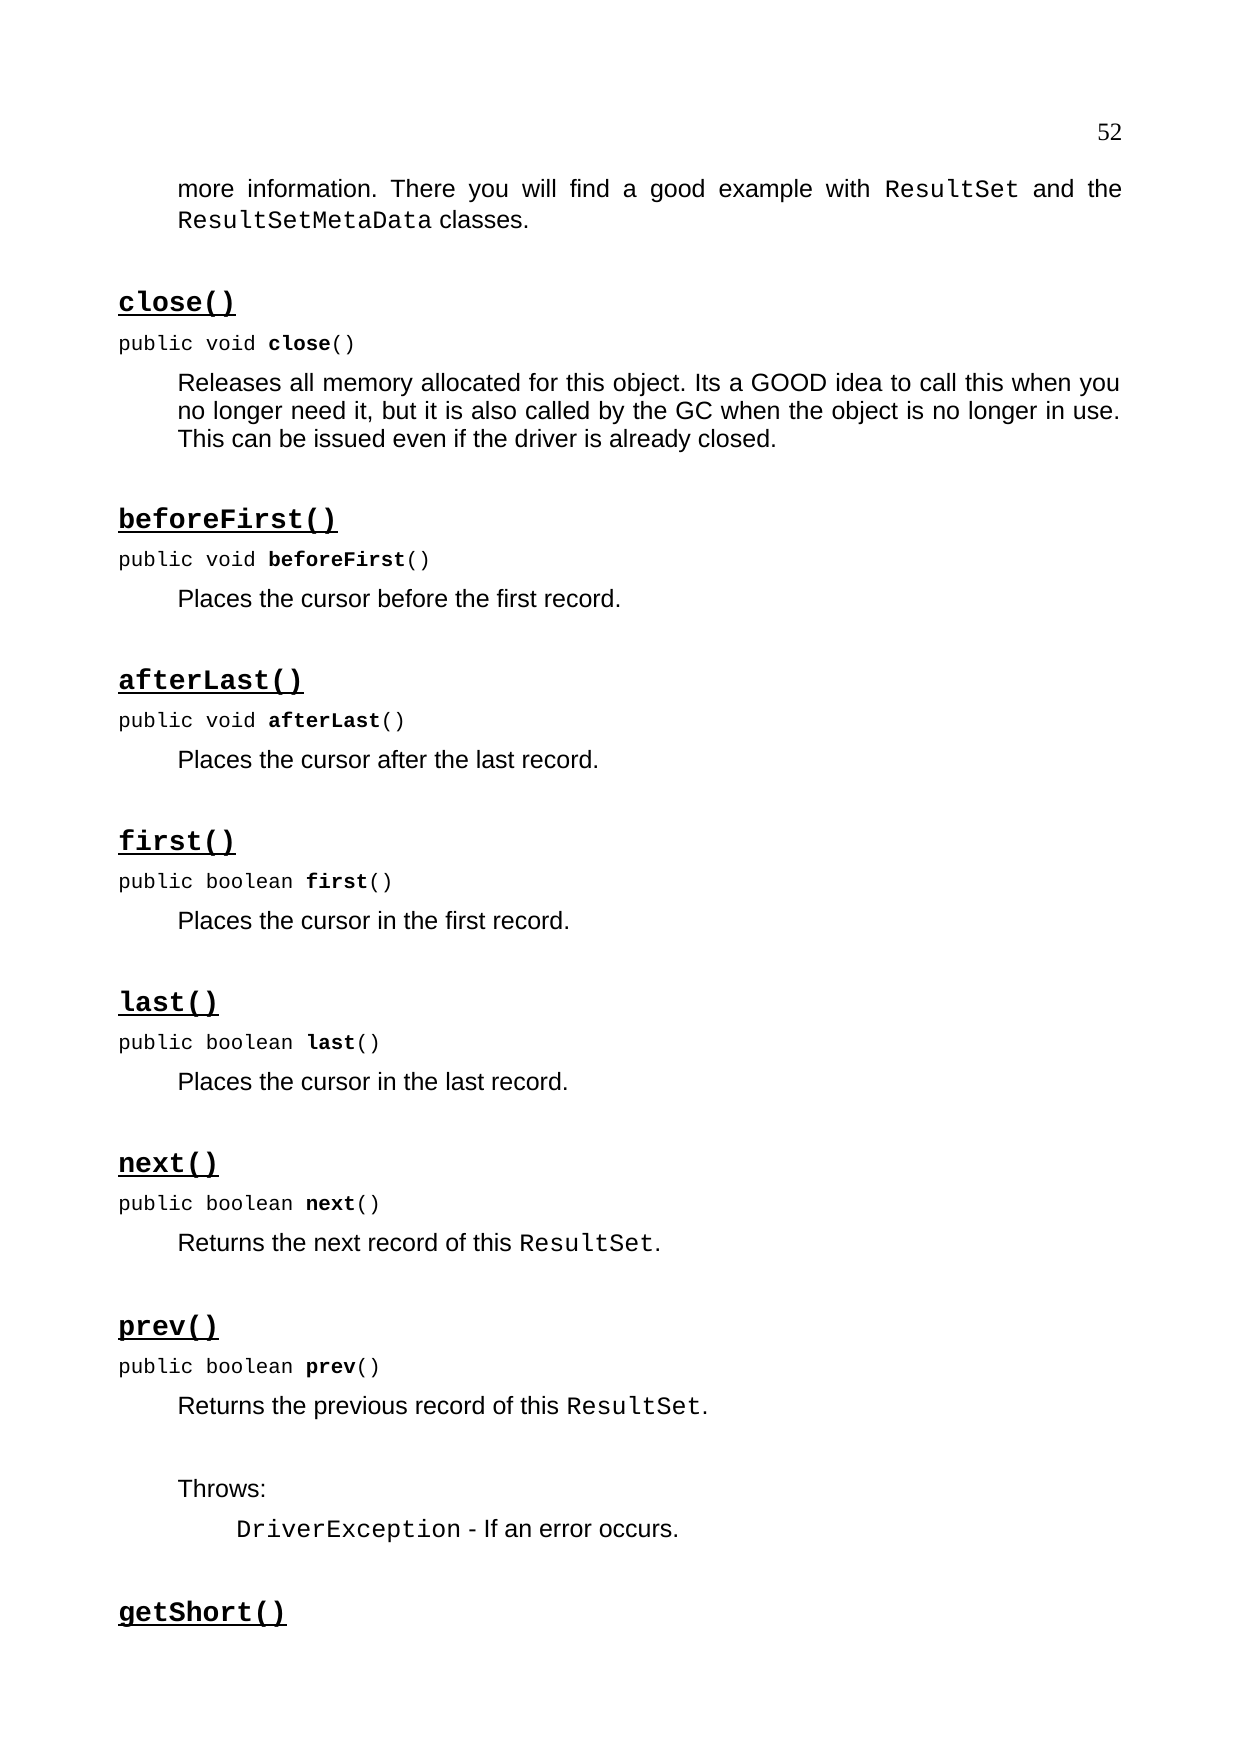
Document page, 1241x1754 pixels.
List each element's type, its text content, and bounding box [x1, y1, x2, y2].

subtitle next() [118, 1149, 1122, 1181]
list Places the cursor in the first record. [177, 907, 1122, 935]
text public boolean first() [118, 871, 1122, 895]
list Places the cursor in the last record. [177, 1068, 1122, 1096]
list Returns the next record of this ResultSet. [177, 1229, 1122, 1259]
list Releases all memory allocated for this object. Its a GOOD idea to call this when you no longer need it, but it is also called by the GC when the object is no longer in use. This can be issued even if the driver is already closed. [177, 368, 1122, 452]
text public void beforeFirst() [118, 549, 1122, 573]
text public boolean last() [118, 1032, 1122, 1056]
list more information. There you will find a good example with ResultSet and the ResultSetMetaData classes. [177, 175, 1122, 236]
subtitle first() [118, 827, 1122, 859]
text public boolean next() [118, 1193, 1122, 1217]
subtitle close() [118, 288, 1122, 320]
subtitle beforeFirst() [118, 505, 1122, 537]
text public void afterLast() [118, 710, 1122, 734]
list Places the cursor after the last record. [177, 746, 1122, 774]
subtitle prev() [118, 1312, 1122, 1344]
subtitle getShort() [118, 1598, 1122, 1630]
text public boolean prev() [118, 1356, 1122, 1380]
list DriverException - If an error occurs. [236, 1515, 1122, 1545]
list Returns the previous record of this ResultSet. [177, 1392, 1122, 1422]
text public void close() [118, 332, 1122, 356]
subtitle last() [118, 988, 1122, 1020]
subtitle afterLast() [118, 666, 1122, 698]
list Places the cursor before the first record. [177, 585, 1122, 613]
text Throws: [118, 1475, 1122, 1503]
